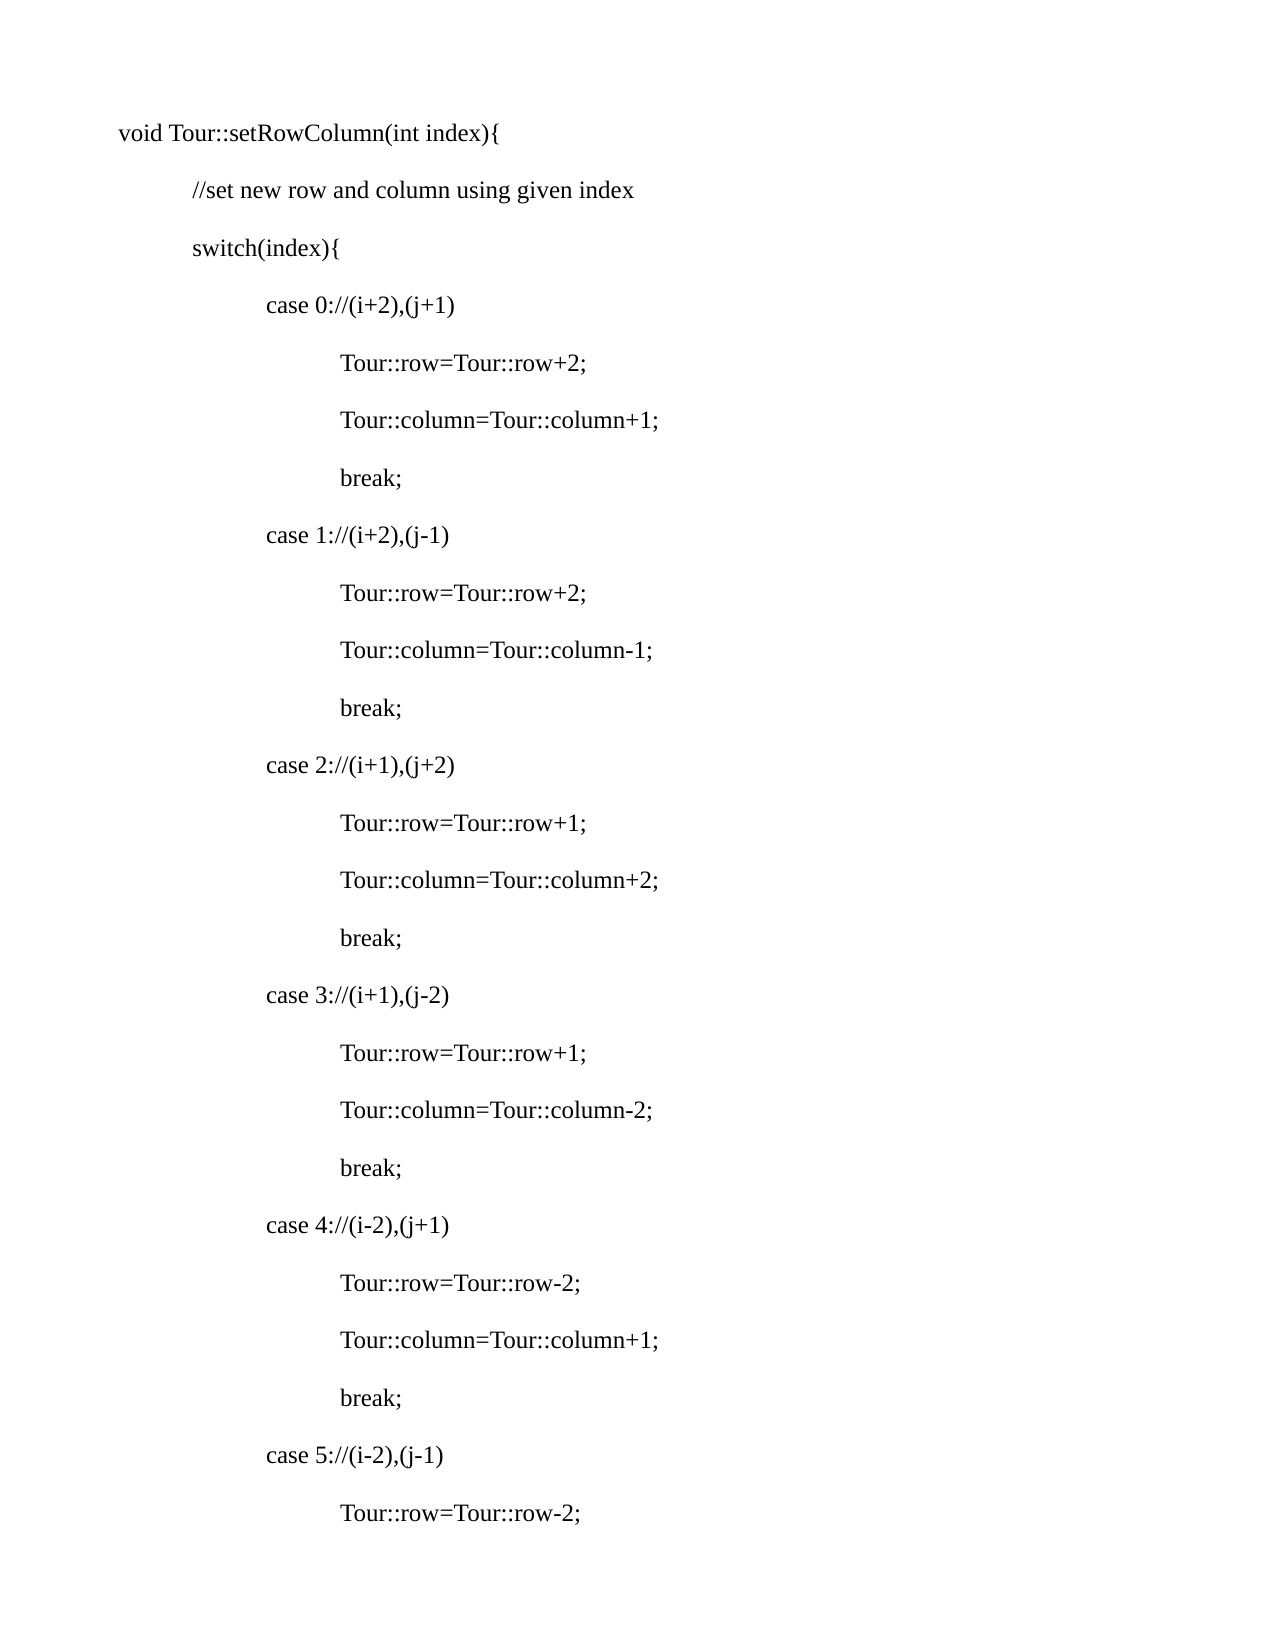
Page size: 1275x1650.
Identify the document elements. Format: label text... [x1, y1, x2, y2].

text Tour::column=Tour::column+1; [118, 406, 1157, 434]
text case 4://(i-2),(j+1) [118, 1211, 1157, 1239]
text //set new row and column using given index [118, 176, 1157, 204]
text Tour::row=Tour::row+1; [118, 1038, 1157, 1067]
text Tour::column=Tour::column-1; [118, 636, 1157, 664]
text break; [118, 923, 1157, 952]
text Tour::row=Tour::row-2; [118, 1498, 1157, 1527]
text Tour::row=Tour::row+2; [118, 348, 1157, 377]
text case 2://(i+1),(j+2) [118, 751, 1157, 779]
text break; [118, 1153, 1157, 1182]
text case 1://(i+2),(j-1) [118, 521, 1157, 549]
text case 0://(i+2),(j+1) [118, 291, 1157, 319]
text Tour::row=Tour::row-2; [118, 1268, 1157, 1297]
text Tour::column=Tour::column-2; [118, 1096, 1157, 1124]
text Tour::row=Tour::row+1; [118, 808, 1157, 837]
text case 3://(i+1),(j-2) [118, 981, 1157, 1009]
text Tour::column=Tour::column+2; [118, 866, 1157, 894]
text void Tour::setRowColumn(int index){ [118, 118, 1157, 147]
text Tour::column=Tour::column+1; [118, 1326, 1157, 1354]
text switch(index){ [118, 233, 1157, 262]
text break; [118, 1383, 1157, 1412]
text Tour::row=Tour::row+2; [118, 578, 1157, 607]
text break; [118, 463, 1157, 492]
text break; [118, 693, 1157, 722]
text case 5://(i-2),(j-1) [118, 1441, 1157, 1469]
